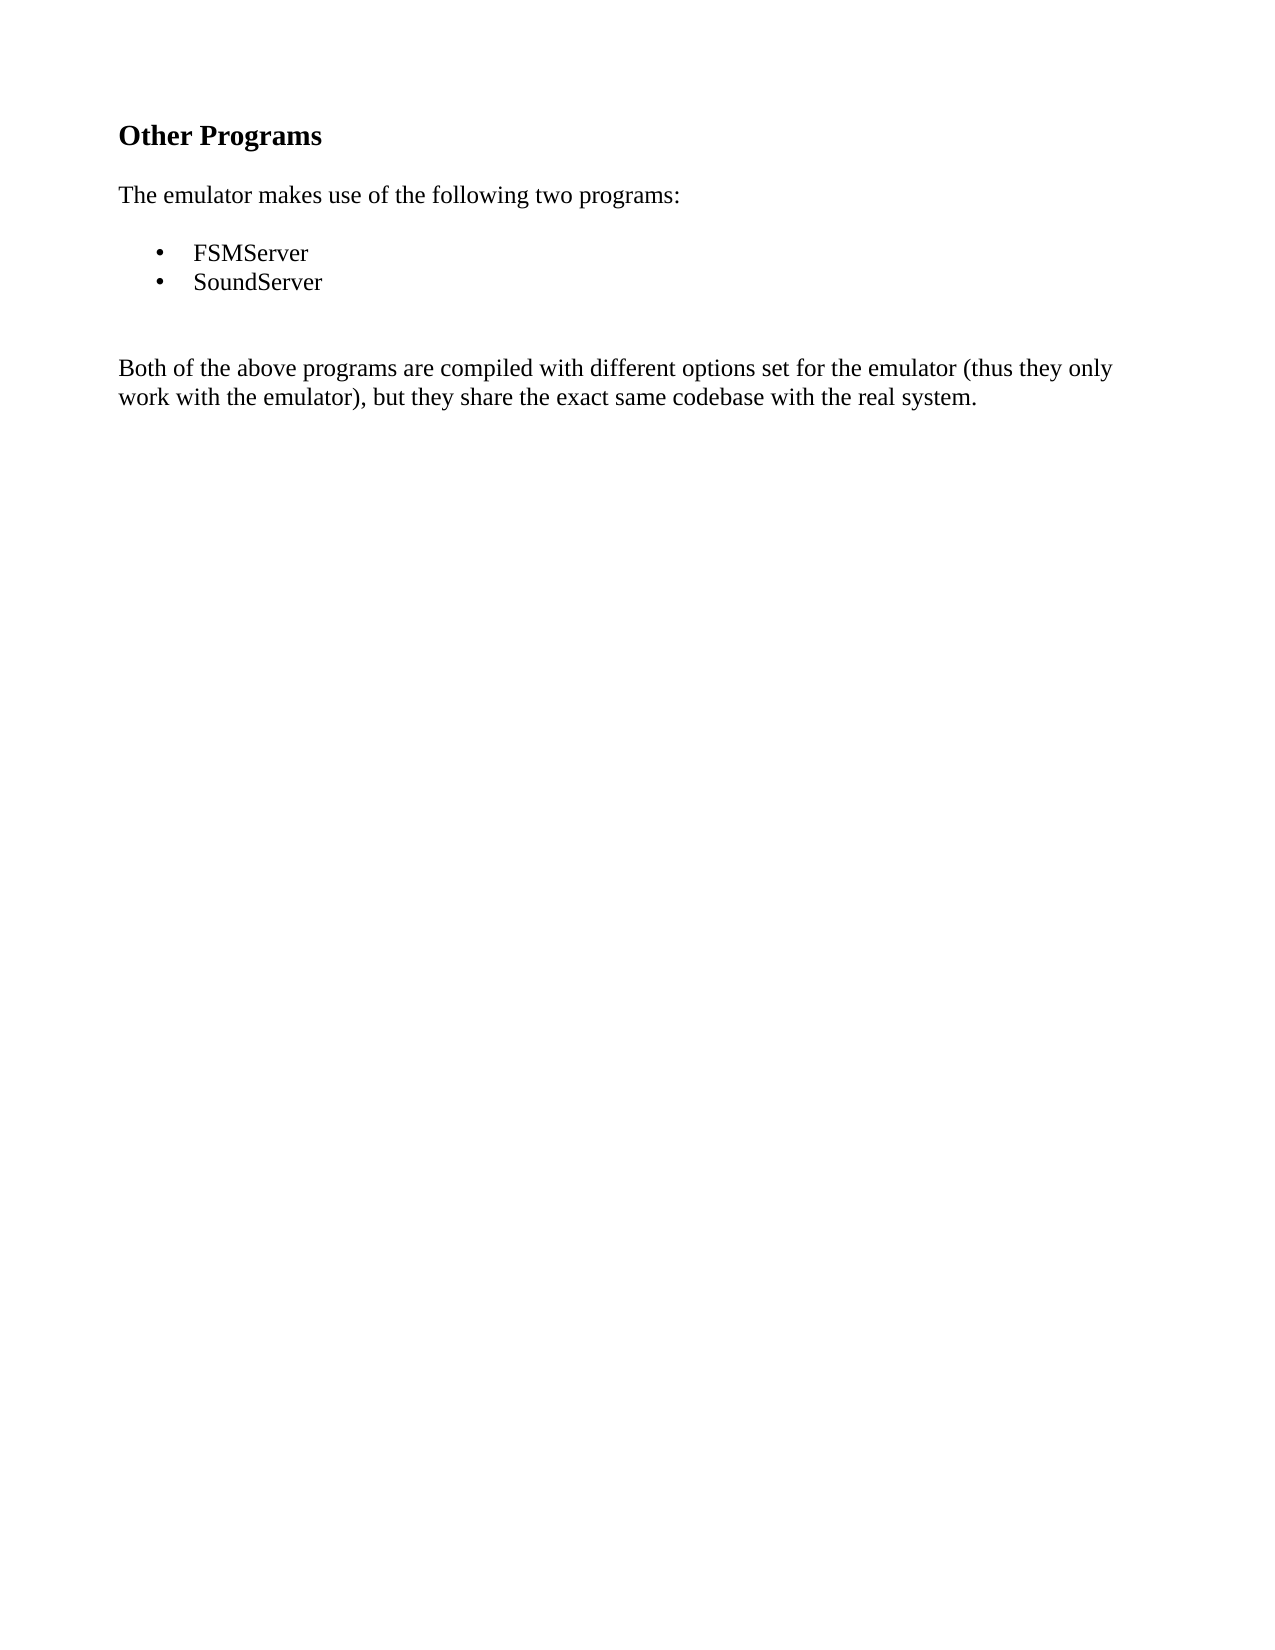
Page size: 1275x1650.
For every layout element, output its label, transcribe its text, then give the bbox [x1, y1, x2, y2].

text The emulator makes use of the following two programs: [118, 180, 1157, 209]
text Both of the above programs are compiled with different options set for the emulator (thus they only work with the emulator), but they share the exact same codebase with the real system. [118, 353, 1157, 410]
list FSMServer [156, 238, 1157, 267]
text Other Programs [118, 118, 1157, 152]
list SoundServer [156, 267, 1157, 295]
